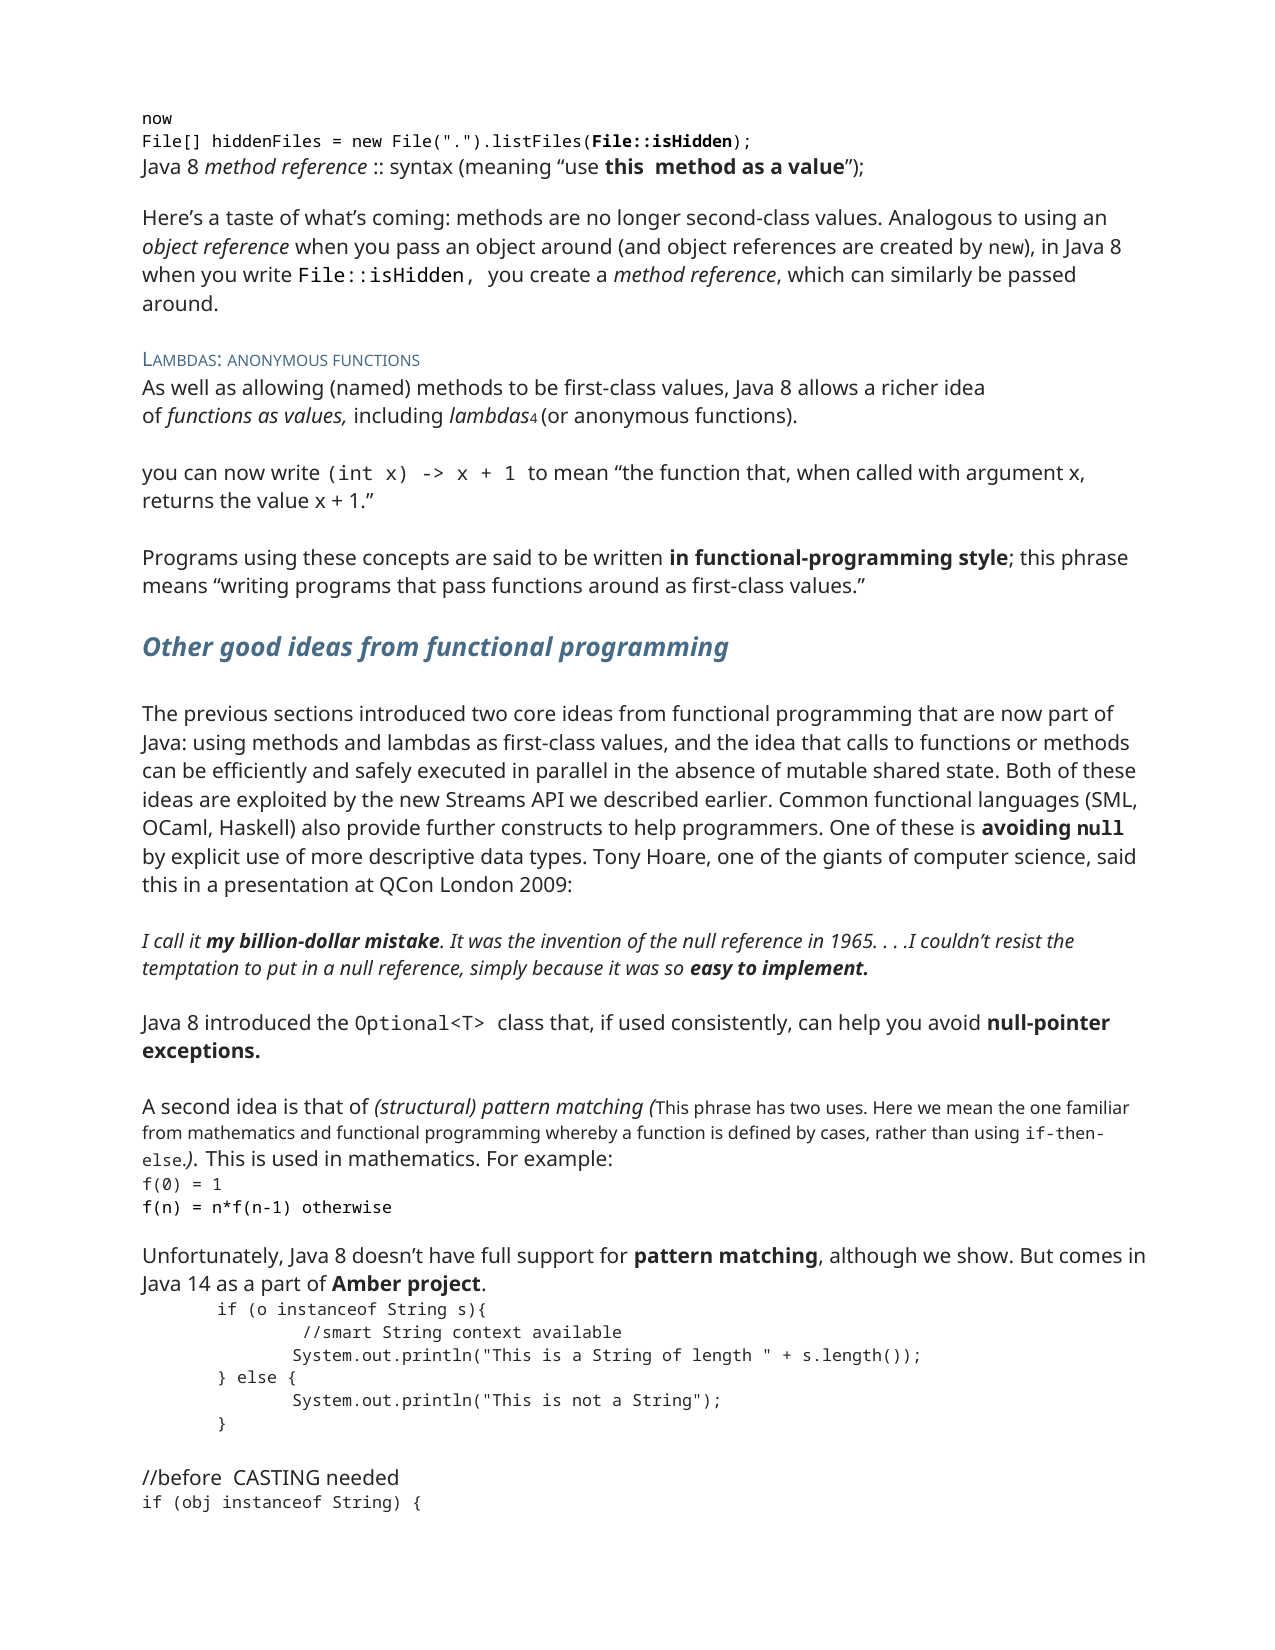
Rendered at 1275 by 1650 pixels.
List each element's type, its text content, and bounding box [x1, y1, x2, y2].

text //before CASTING needed [142, 1463, 1149, 1491]
text if (obj instanceof String) { [142, 1491, 1149, 1514]
text A second idea is that of (structural) pattern matching (This phrase has two uses. Here we mean the one familiar from mathematics and functional programming whereby a function is defined by cases, rather than using if-then-else.). This is used in mathematics. For example: [142, 1092, 1149, 1173]
text Other good ideas from functional programming [142, 628, 1149, 664]
text File[] hiddenFiles = new File(".").listFiles(File::isHidden); [142, 129, 1149, 152]
text f(n) = n*f(n-1) otherwise [142, 1196, 1149, 1218]
text Unfortunately, Java 8 doesn’t have full support for pattern matching, although we show. But comes in Java 14 as a part of Amber project. [142, 1241, 1149, 1298]
text Java 8 introduced the Optional<T> class that, if used consistently, can help you avoid null-pointer exceptions. [142, 1008, 1149, 1065]
text //smart String context available [142, 1321, 1149, 1343]
text } else { [142, 1366, 1149, 1389]
text System.out.println("This is not a String"); [142, 1389, 1149, 1411]
text Here’s a taste of what’s coming: methods are no longer second-class values. Analogous to using an object reference when you pass an object around (and object references are created by new), in Java 8 when you write File::isHidden, you create a method reference, which can similarly be passed around. [142, 203, 1149, 317]
text } [142, 1411, 1149, 1434]
text Programs using these concepts are said to be written in functional-programming style; this phrase means “writing programs that pass functions around as first-class values.” [142, 543, 1149, 600]
text if (o instanceof String s){ [142, 1298, 1149, 1321]
text System.out.println("This is a String of length " + s.length()); [142, 1343, 1149, 1366]
text of functions as values, including lambdas4 (or anonymous functions). [142, 401, 1149, 429]
text now [142, 107, 1149, 129]
text Java 8 method reference :: syntax (meaning “use this method as a value”); [142, 152, 1149, 181]
text I call it my billion-dollar mistake. It was the invention of the null reference in 1965. . . .I couldn’t resist the temptation to put in a null reference, simply because it was so easy to implement. [142, 927, 1149, 981]
text The previous sections introduced two core ideas from functional programming that are now part of Java: using methods and lambdas as first-class values, and the idea that calls to functions or methods can be efficiently and safely executed in parallel in the absence of mutable shared state. Both of these ideas are exploited by the new Streams API we described earlier. Common functional languages (SML, OCaml, Haskell) also provide further constructs to help programmers. One of these is avoiding null by explicit use of more descriptive data types. Tony Hoare, one of the giants of computer science, said this in a presentation at QCon London 2009: [142, 699, 1149, 899]
text LAMBDAS: ANONYMOUS FUNCTIONS [142, 346, 1149, 373]
text you can now write (int x) -> x + 1 to mean “the function that, when called with argument x, returns the value x + 1.” [142, 458, 1149, 515]
text f(0) = 1 [142, 1173, 1149, 1196]
text As well as allowing (named) methods to be first-class values, Java 8 allows a richer idea [142, 373, 1149, 401]
